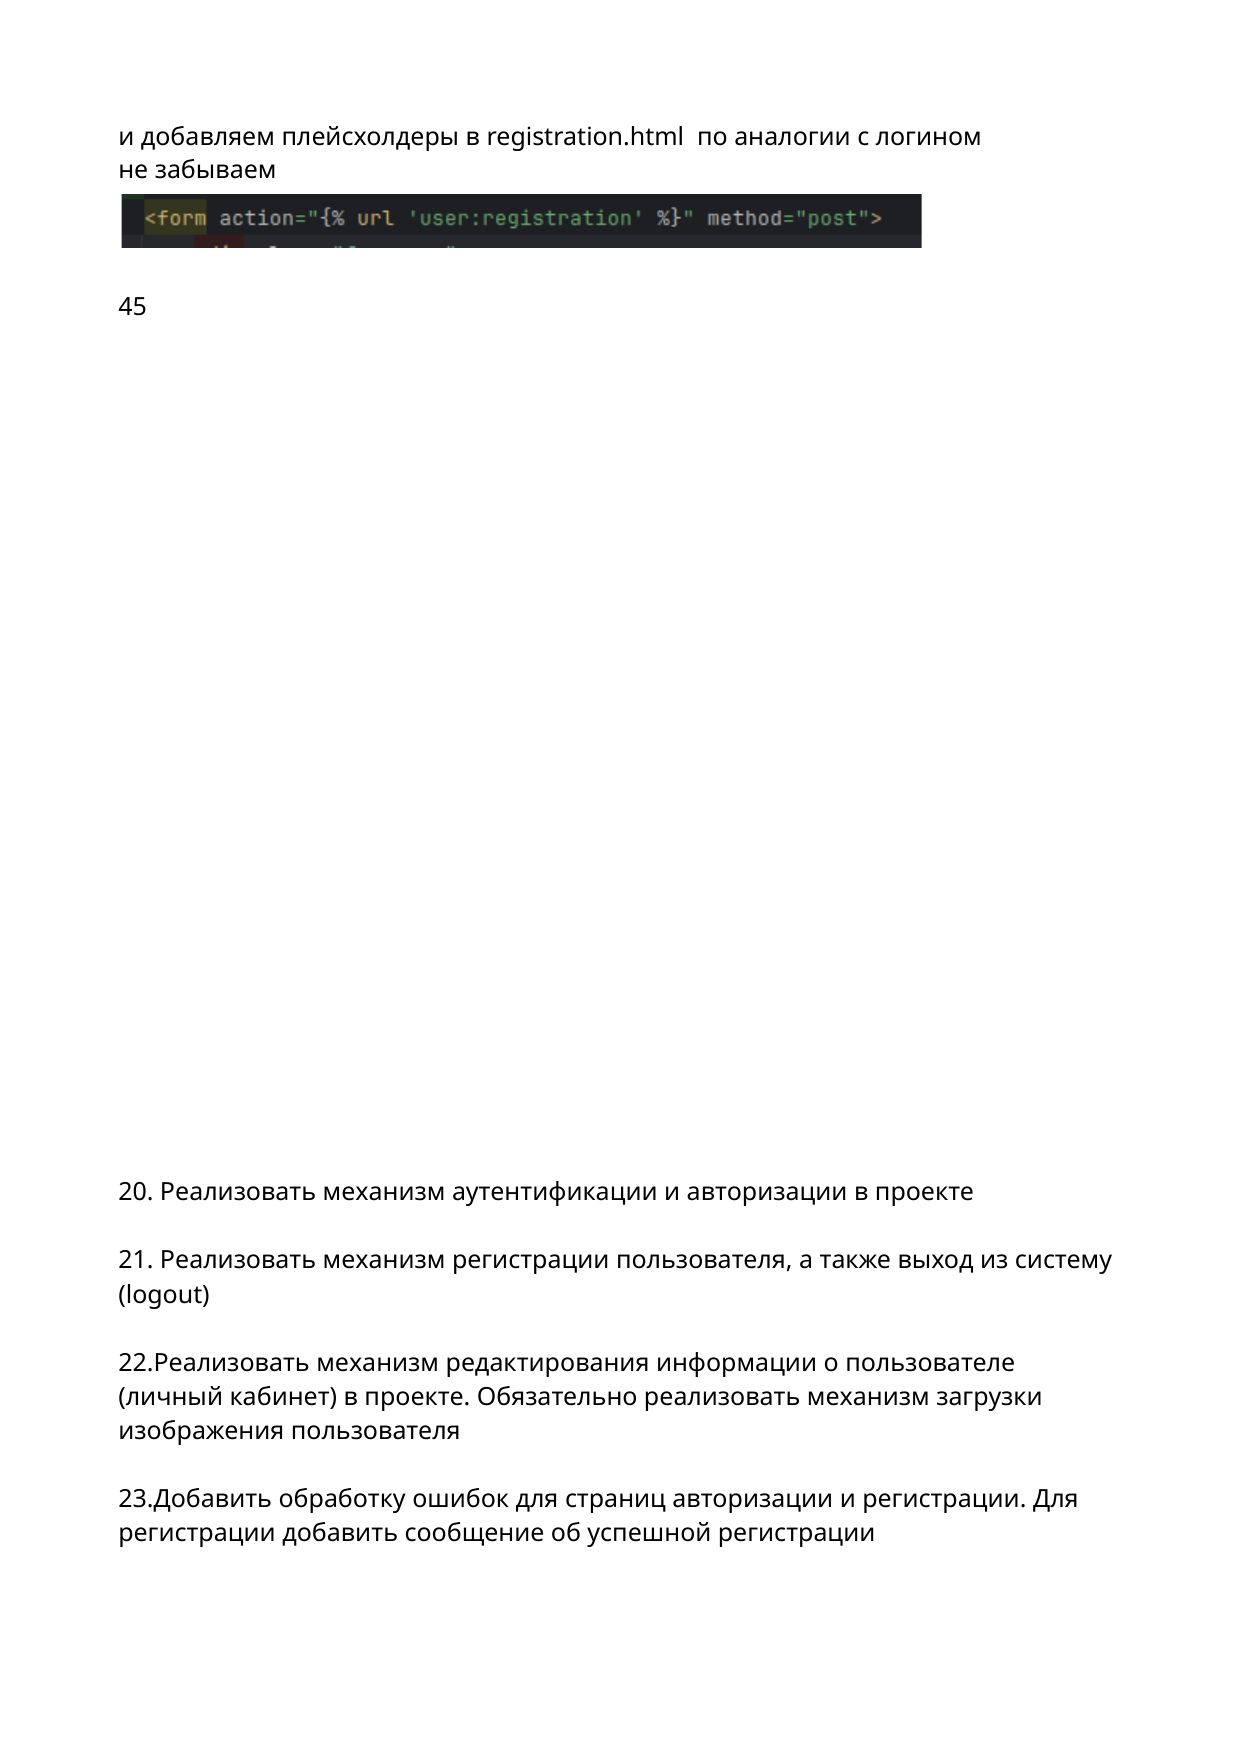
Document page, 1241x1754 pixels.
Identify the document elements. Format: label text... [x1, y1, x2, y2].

text и добавляем плейсхолдеры в registration.html по аналогии с логином [118, 118, 1122, 152]
text 23.Добавить обработку ошибок для страниц авторизации и регистрации. Для регистрации добавить сообщение об успешной регистрации [118, 1481, 1122, 1549]
text 22.Реализовать механизм редактирования информации о пользователе (личный кабинет) в проекте. Обязательно реализовать механизм загрузки изображения пользователя [118, 1344, 1122, 1447]
text не забываем [118, 152, 1122, 186]
text 45 [118, 288, 1122, 322]
text 20. Реализовать механизм аутентификации и авторизации в проекте [118, 1174, 1122, 1208]
text 21. Реализовать механизм регистрации пользователя, а также выход из систему (logout) [118, 1242, 1122, 1310]
picture [121, 194, 922, 248]
